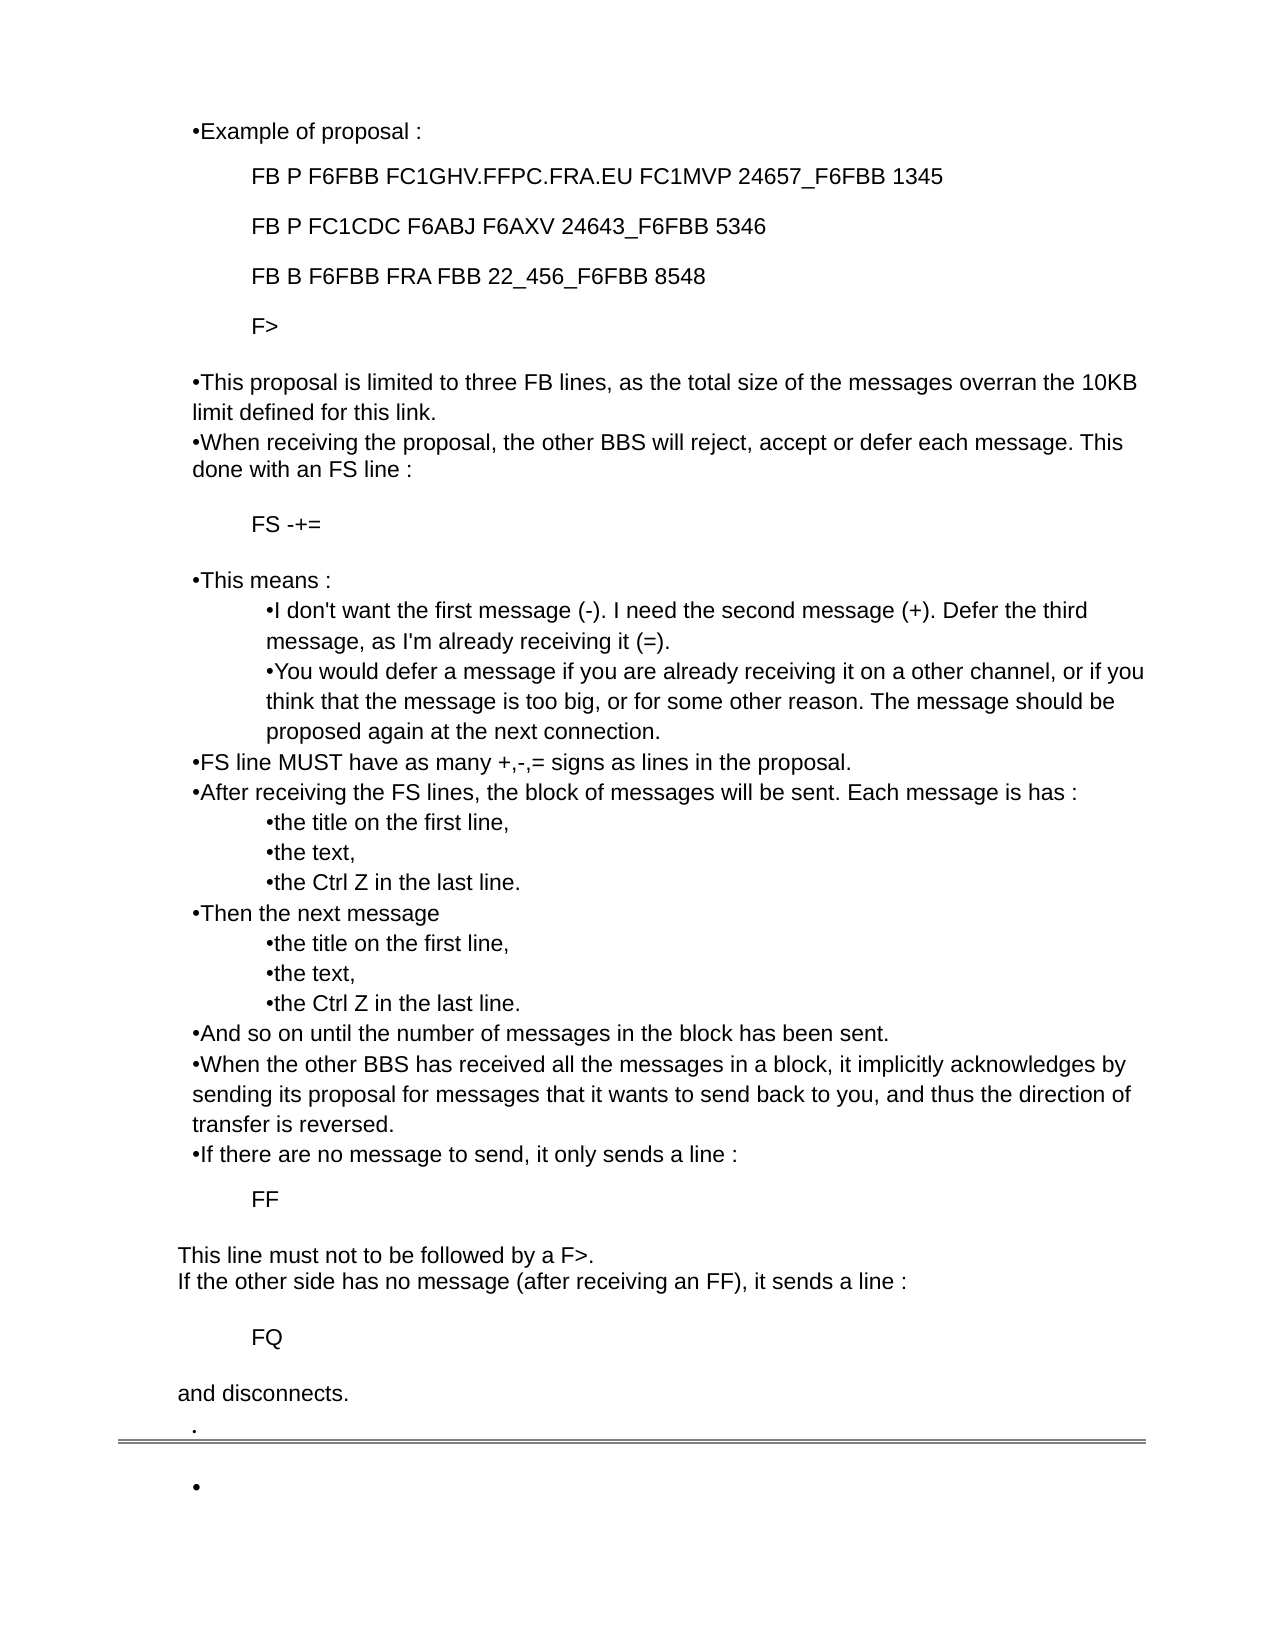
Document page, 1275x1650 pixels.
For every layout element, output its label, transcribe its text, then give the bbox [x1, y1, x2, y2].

list the title on the first line, [118, 930, 1157, 956]
text This line must not to be followed by a F>. If the other side has no message (after receiving an FF), it sends a line : [177, 1242, 1098, 1294]
list Then the next message [118, 899, 1157, 926]
list the Ctrl Z in the last line. [118, 869, 1157, 896]
list Example of proposal : [118, 118, 1157, 144]
list FQ [222, 1324, 1098, 1350]
text and disconnects. [177, 1380, 1098, 1406]
list After receiving the FS lines, the block of messages will be sent. Each message is has : [118, 779, 1157, 805]
list When receiving the proposal, the other BBS will reject, accept or defer each message. This done with an FS line : [118, 429, 1157, 482]
list the text, [118, 839, 1157, 865]
list F> [177, 313, 1157, 339]
list You would defer a message if you are already receiving it on a other channel, or if you think that the message is too big, or for some other reason. The message should be proposed again at the next connection. [118, 658, 1157, 744]
list This means : [118, 567, 1157, 593]
list And so on until the number of messages in the block has been sent. [118, 1020, 1157, 1047]
list the title on the first line, [118, 809, 1157, 835]
list FS -+= [177, 511, 1098, 538]
list FF [177, 1186, 1098, 1212]
list FB P FC1CDC F6ABJ F6AXV 24643_F6FBB 5346 [177, 213, 1157, 239]
list When the other BBS has received all the messages in a block, it implicitly acknowledges by sending its proposal for messages that it wants to send back to you, and thus the direction of transfer is reversed. [118, 1051, 1157, 1137]
list I don't want the first message (-). I need the second message (+). Defer the third message, as I'm already receiving it (=). [118, 597, 1157, 654]
list the Ctrl Z in the last line. [118, 990, 1157, 1016]
list If there are no message to send, it only sends a line : [118, 1141, 1157, 1167]
list the text, [118, 960, 1157, 986]
list FS line MUST have as many +,-,= signs as lines in the proposal. [118, 748, 1157, 775]
list This proposal is limited to three FB lines, as the total size of the messages overran the 10KB limit defined for this link. [118, 369, 1157, 425]
list FB B F6FBB FRA FBB 22_456_F6FBB 8548 [177, 263, 1157, 289]
list FB P F6FBB FC1GHV.FFPC.FRA.EU FC1MVP 24657_F6FBB 1345 [177, 163, 1157, 189]
